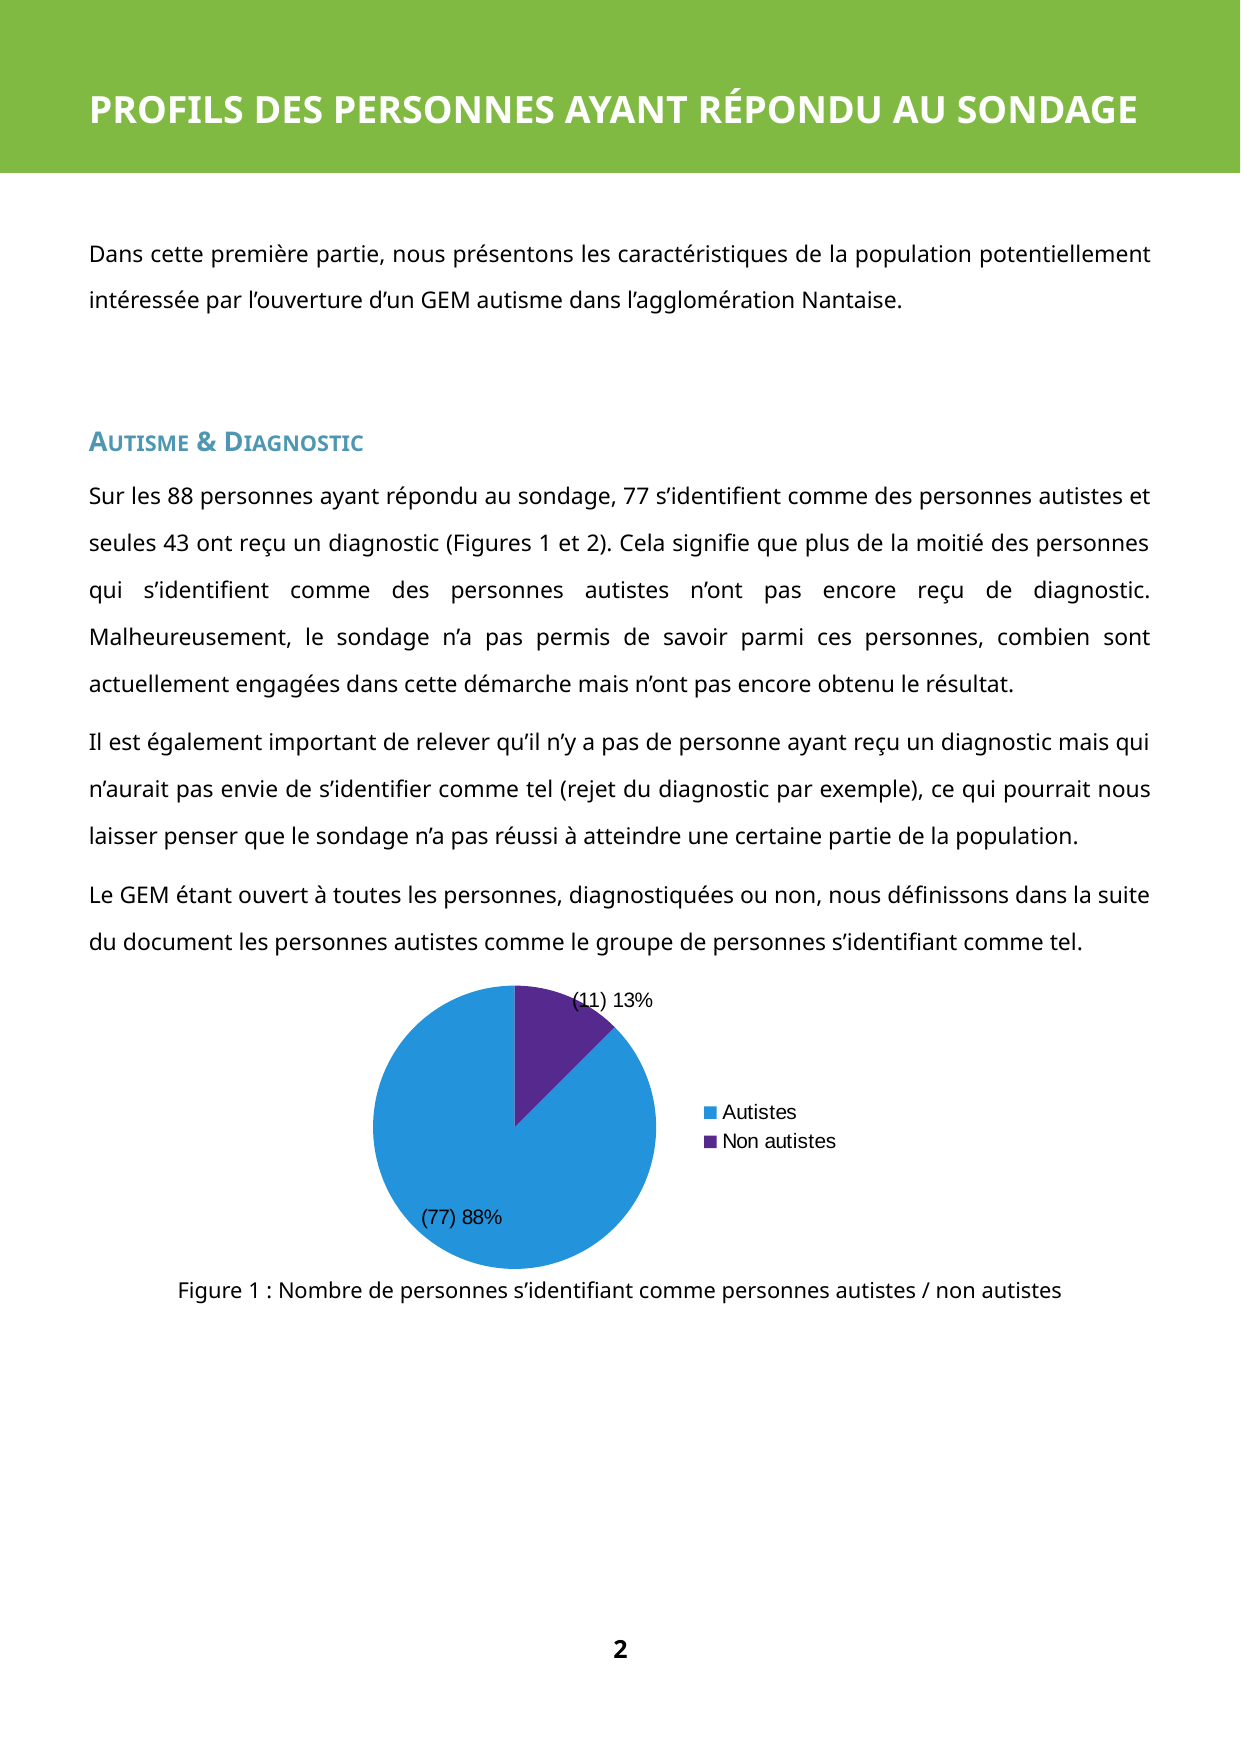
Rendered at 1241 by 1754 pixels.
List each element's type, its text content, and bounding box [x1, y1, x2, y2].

text Il est également important de relever qu’il n’y a pas de personne ayant reçu un diagnostic mais qui n’aurait pas envie de s’identifier comme tel (rejet du diagnostic par exemple), ce qui pourrait nous laisser penser que le sondage n’a pas réussi à atteindre une certaine partie de la population. [88, 726, 1152, 851]
text Le GEM étant ouvert à toutes les personnes, diagnostiquées ou non, nous définissons dans la suite du document les personnes autistes comme le groupe de personnes s’identifiant comme tel. [88, 879, 1152, 957]
text Figure 1 : Nombre de personnes s’identifiant comme personnes autistes / non autistes [88, 991, 1152, 1304]
subtitle Autisme & Diagnostic [88, 422, 1152, 459]
text Sur les 88 personnes ayant répondu au sondage, 77 s’identifient comme des personnes autistes et seules 43 ont reçu un diagnostic (Figures 1 et 2). Cela signifie que plus de la moitié des personnes qui s’identifient comme des personnes autistes n’ont pas encore reçu de diagnostic. Malheureusement, le sondage n’a pas permis de savoir parmi ces personnes, combien sont actuellement engagées dans cette démarche mais n’ont pas encore obtenu le résultat. [88, 480, 1152, 699]
text Dans cette première partie, nous présentons les caractéristiques de la population potentiellement intéressée par l’ouverture d’un GEM autisme dans l’agglomération Nantaise. [88, 237, 1152, 316]
